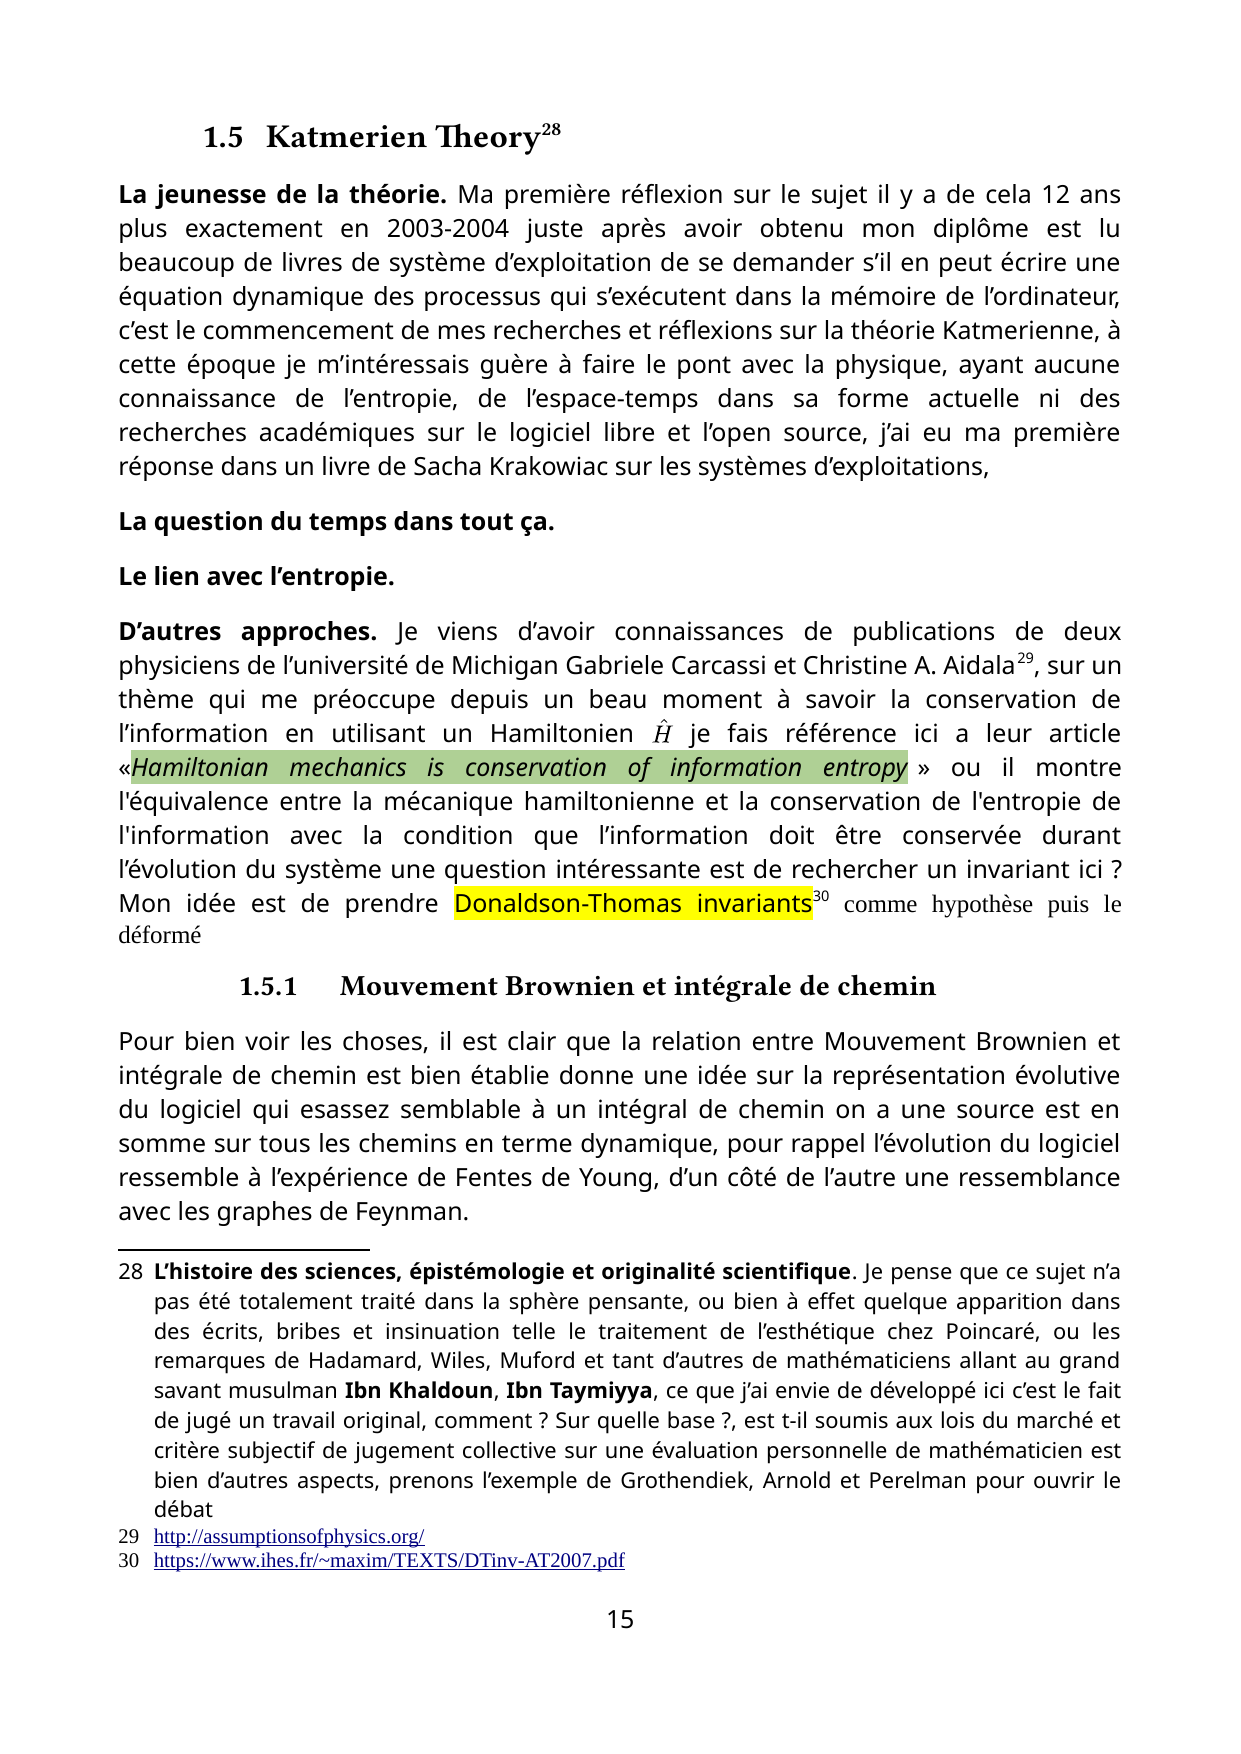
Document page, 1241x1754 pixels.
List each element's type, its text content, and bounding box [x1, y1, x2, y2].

subtitle La question du temps dans tout ça. [118, 504, 1122, 538]
list Katmerien Theory [193, 118, 1122, 156]
subtitle Le lien avec l’entropie. [118, 559, 1122, 593]
subtitle Pour bien voir les choses, il est clair que la relation entre Mouvement Brownien et intégrale de chemin est bien établie donne une idée sur la représentation évolutive du logiciel qui esassez semblable à un intégral de chemin on a une source est en somme sur tous les chemins en terme dynamique, pour rappel l’évolution du logiciel ressemble à l’expérience de Fentes de Young, d’un côté de l’autre une ressemblance avec les graphes de Feynman. [118, 1024, 1122, 1228]
subtitle Mouvement Brownien et intégrale de chemin [231, 970, 1122, 1003]
list L’histoire des sciences, épistémologie et originalité scientifique. Je pense que ce sujet n’a pas été totalement traité dans la sphère pensante, ou bien à effet quelque apparition dans des écrits, bribes et insinuation telle le traitement de l’esthétique chez Poincaré, ou les remarques de Hadamard, Wiles, Muford et tant d’autres de mathématiciens allant au grand savant musulman Ibn Khaldoun, Ibn Taymiyya, ce que j’ai envie de développé ici c’est le fait de jugé un travail original, comment ? Sur quelle base ?, est t-il soumis aux lois du marché et critère subjectif de jugement collective sur une évaluation personnelle de mathématicien est bien d’autres aspects, prenons l’exemple de Grothendiek, Arnold et Perelman pour ouvrir le débat [118, 1256, 1122, 1524]
subtitle D’autres approches. Je viens d’avoir connaissances de publications de deux physiciens de l’université de Michigan Gabriele Carcassi et Christine A. Aidala, sur un thème qui me préoccupe depuis un beau moment à savoir la conservation de l’information en utilisant un Hamiltonien je fais référence ici a leur article «Hamiltonian mechanics is conservation of information entropy » ou il montre l'équivalence entre la mécanique hamiltonienne et la conservation de l'entropie de l'information avec la condition que l’information doit être conservée durant l’évolution du système une question intéressante est de rechercher un invariant ici ? Mon idée est de prendre Donaldson-Thomas invariants comme hypothèse puis le déformé [118, 613, 1122, 949]
subtitle La jeunesse de la théorie. Ma première réflexion sur le sujet il y a de cela 12 ans plus exactement en 2003-2004 juste après avoir obtenu mon diplôme est lu beaucoup de livres de système d’exploitation de se demander s’il en peut écrire une équation dynamique des processus qui s’exécutent dans la mémoire de l’ordinateur, c’est le commencement de mes recherches et réflexions sur la théorie Katmerienne, à cette époque je m’intéressais guère à faire le pont avec la physique, ayant aucune connaissance de l’entropie, de l’espace-temps dans sa forme actuelle ni des recherches académiques sur le logiciel libre et l’open source, j’ai eu ma première réponse dans un livre de Sacha Krakowiac sur les systèmes d’exploitations, [118, 176, 1122, 483]
text https://www.ihes.fr/~maxim/TEXTS/DTinv-AT2007.pdf [118, 1548, 1122, 1572]
text http://assumptionsofphysics.org/ [118, 1524, 1122, 1548]
